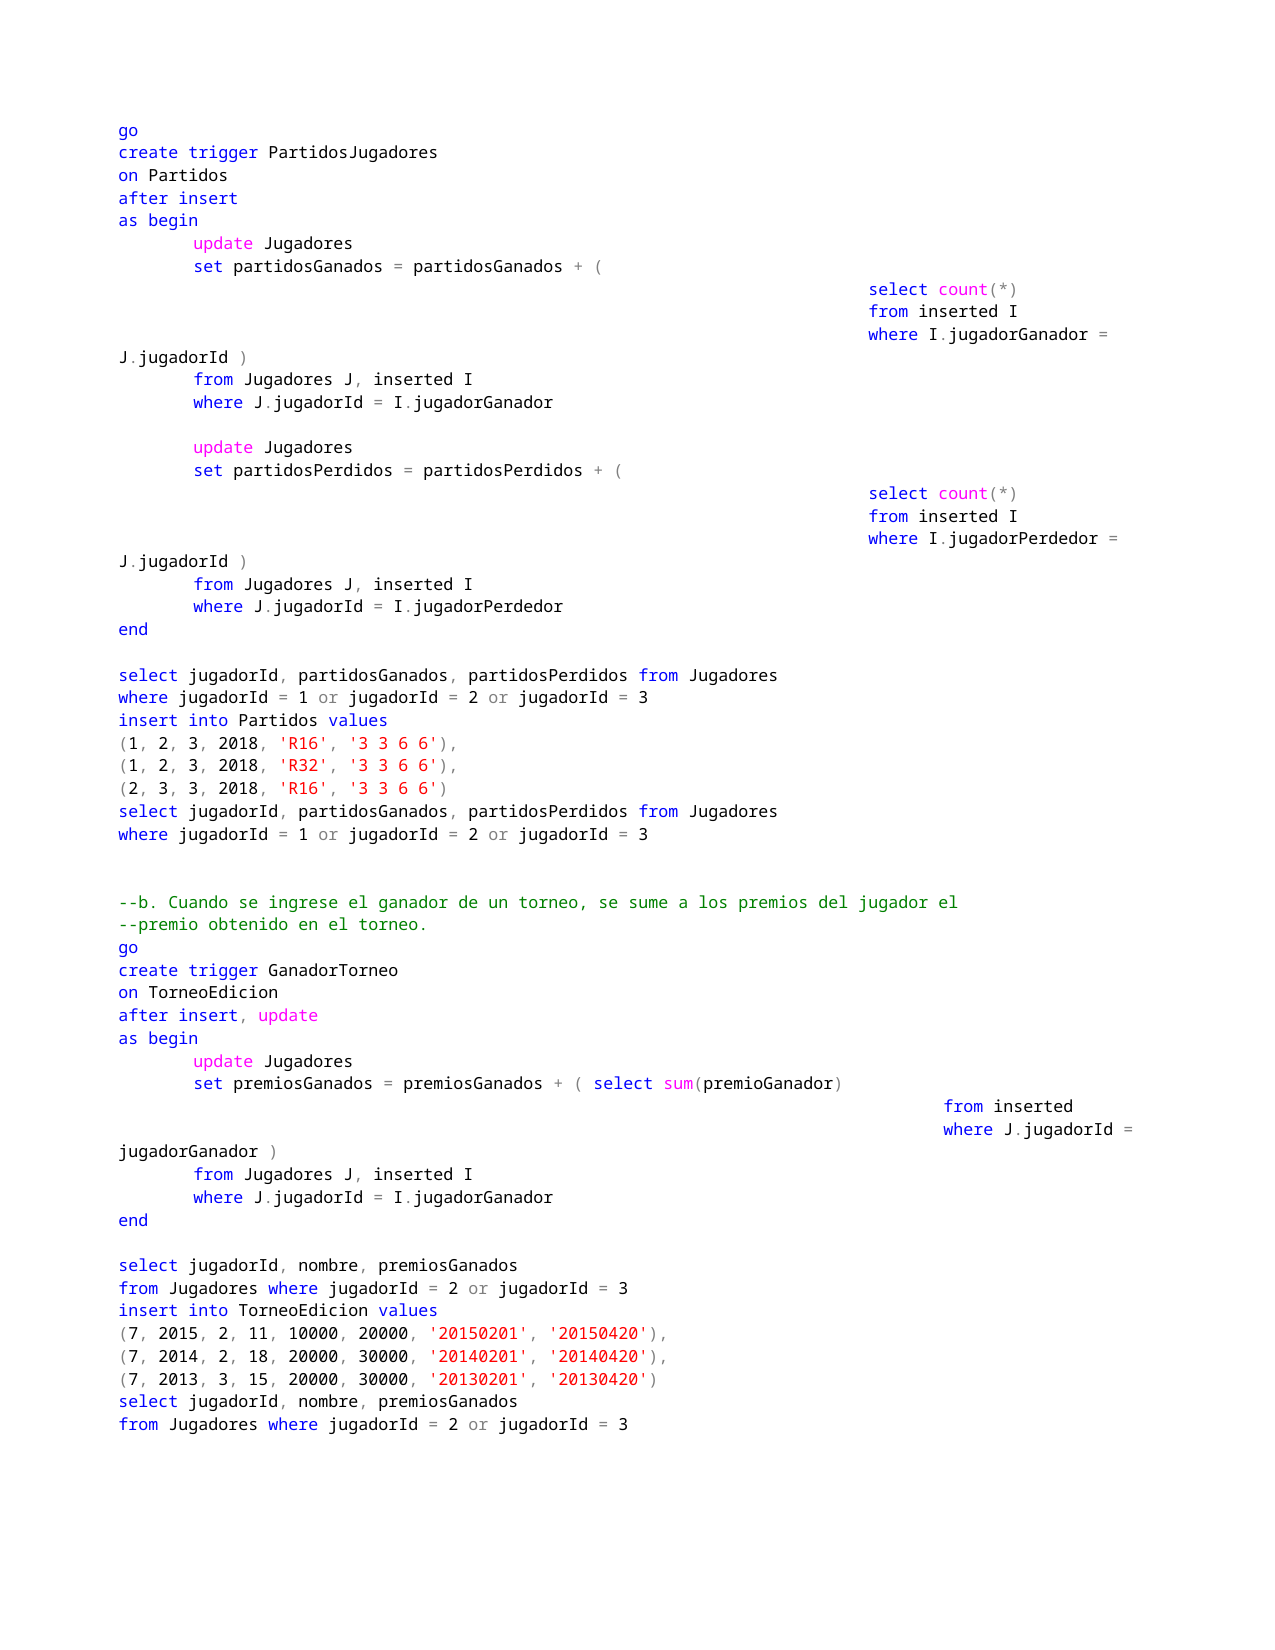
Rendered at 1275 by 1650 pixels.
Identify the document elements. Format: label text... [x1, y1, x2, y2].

text update Jugadores [118, 436, 1157, 459]
text insert into TorneoEdicion values [118, 1299, 1157, 1322]
text (7, 2013, 3, 15, 20000, 30000, '20130201', '20130420') [118, 1367, 1157, 1390]
text where jugadorId = 1 or jugadorId = 2 or jugadorId = 3 [118, 686, 1157, 708]
text select count(*) [118, 481, 1157, 504]
text (7, 2015, 2, 11, 10000, 20000, '20150201', '20150420'), [118, 1322, 1157, 1344]
text on Partidos [118, 163, 1157, 186]
text create trigger PartidosJugadores [118, 141, 1157, 163]
text from inserted [118, 1094, 1157, 1117]
text set partidosPerdidos = partidosPerdidos + ( [118, 459, 1157, 481]
text where I.jugadorGanador = J.jugadorId ) [118, 322, 1157, 368]
text set partidosGanados = partidosGanados + ( [118, 254, 1157, 277]
text where J.jugadorId = I.jugadorGanador [118, 391, 1157, 413]
text set premiosGanados = premiosGanados + ( select sum(premioGanador) [118, 1072, 1157, 1094]
text (1, 2, 3, 2018, 'R32', '3 3 6 6'), [118, 754, 1157, 777]
text go [118, 936, 1157, 958]
text --b. Cuando se ingrese el ganador de un torneo, se sume a los premios del jugador el [118, 890, 1157, 913]
text on TorneoEdicion [118, 981, 1157, 1004]
text update Jugadores [118, 1049, 1157, 1072]
text select jugadorId, partidosGanados, partidosPerdidos from Jugadores [118, 663, 1157, 686]
text end [118, 618, 1157, 640]
text select jugadorId, nombre, premiosGanados [118, 1390, 1157, 1412]
text (7, 2014, 2, 18, 20000, 30000, '20140201', '20140420'), [118, 1344, 1157, 1367]
text select jugadorId, nombre, premiosGanados [118, 1253, 1157, 1276]
text go [118, 118, 1157, 141]
text update Jugadores [118, 232, 1157, 254]
text after insert, update [118, 1004, 1157, 1026]
text where J.jugadorId = jugadorGanador ) [118, 1117, 1157, 1163]
text as begin [118, 1026, 1157, 1049]
text where J.jugadorId = I.jugadorPerdedor [118, 595, 1157, 618]
text where I.jugadorPerdedor = J.jugadorId ) [118, 527, 1157, 572]
text end [118, 1208, 1157, 1231]
text from Jugadores J, inserted I [118, 368, 1157, 391]
text (1, 2, 3, 2018, 'R16', '3 3 6 6'), [118, 731, 1157, 754]
text from inserted I [118, 300, 1157, 322]
text where jugadorId = 1 or jugadorId = 2 or jugadorId = 3 [118, 822, 1157, 845]
text from Jugadores where jugadorId = 2 or jugadorId = 3 [118, 1276, 1157, 1299]
text from Jugadores J, inserted I [118, 1163, 1157, 1185]
text insert into Partidos values [118, 708, 1157, 731]
text from inserted I [118, 504, 1157, 527]
text as begin [118, 209, 1157, 232]
text where J.jugadorId = I.jugadorGanador [118, 1185, 1157, 1208]
text select jugadorId, partidosGanados, partidosPerdidos from Jugadores [118, 799, 1157, 822]
text (2, 3, 3, 2018, 'R16', '3 3 6 6') [118, 777, 1157, 799]
text from Jugadores where jugadorId = 2 or jugadorId = 3 [118, 1412, 1157, 1435]
text --premio obtenido en el torneo. [118, 913, 1157, 936]
text after insert [118, 186, 1157, 209]
text select count(*) [118, 277, 1157, 300]
text create trigger GanadorTorneo [118, 958, 1157, 981]
text from Jugadores J, inserted I [118, 572, 1157, 595]
